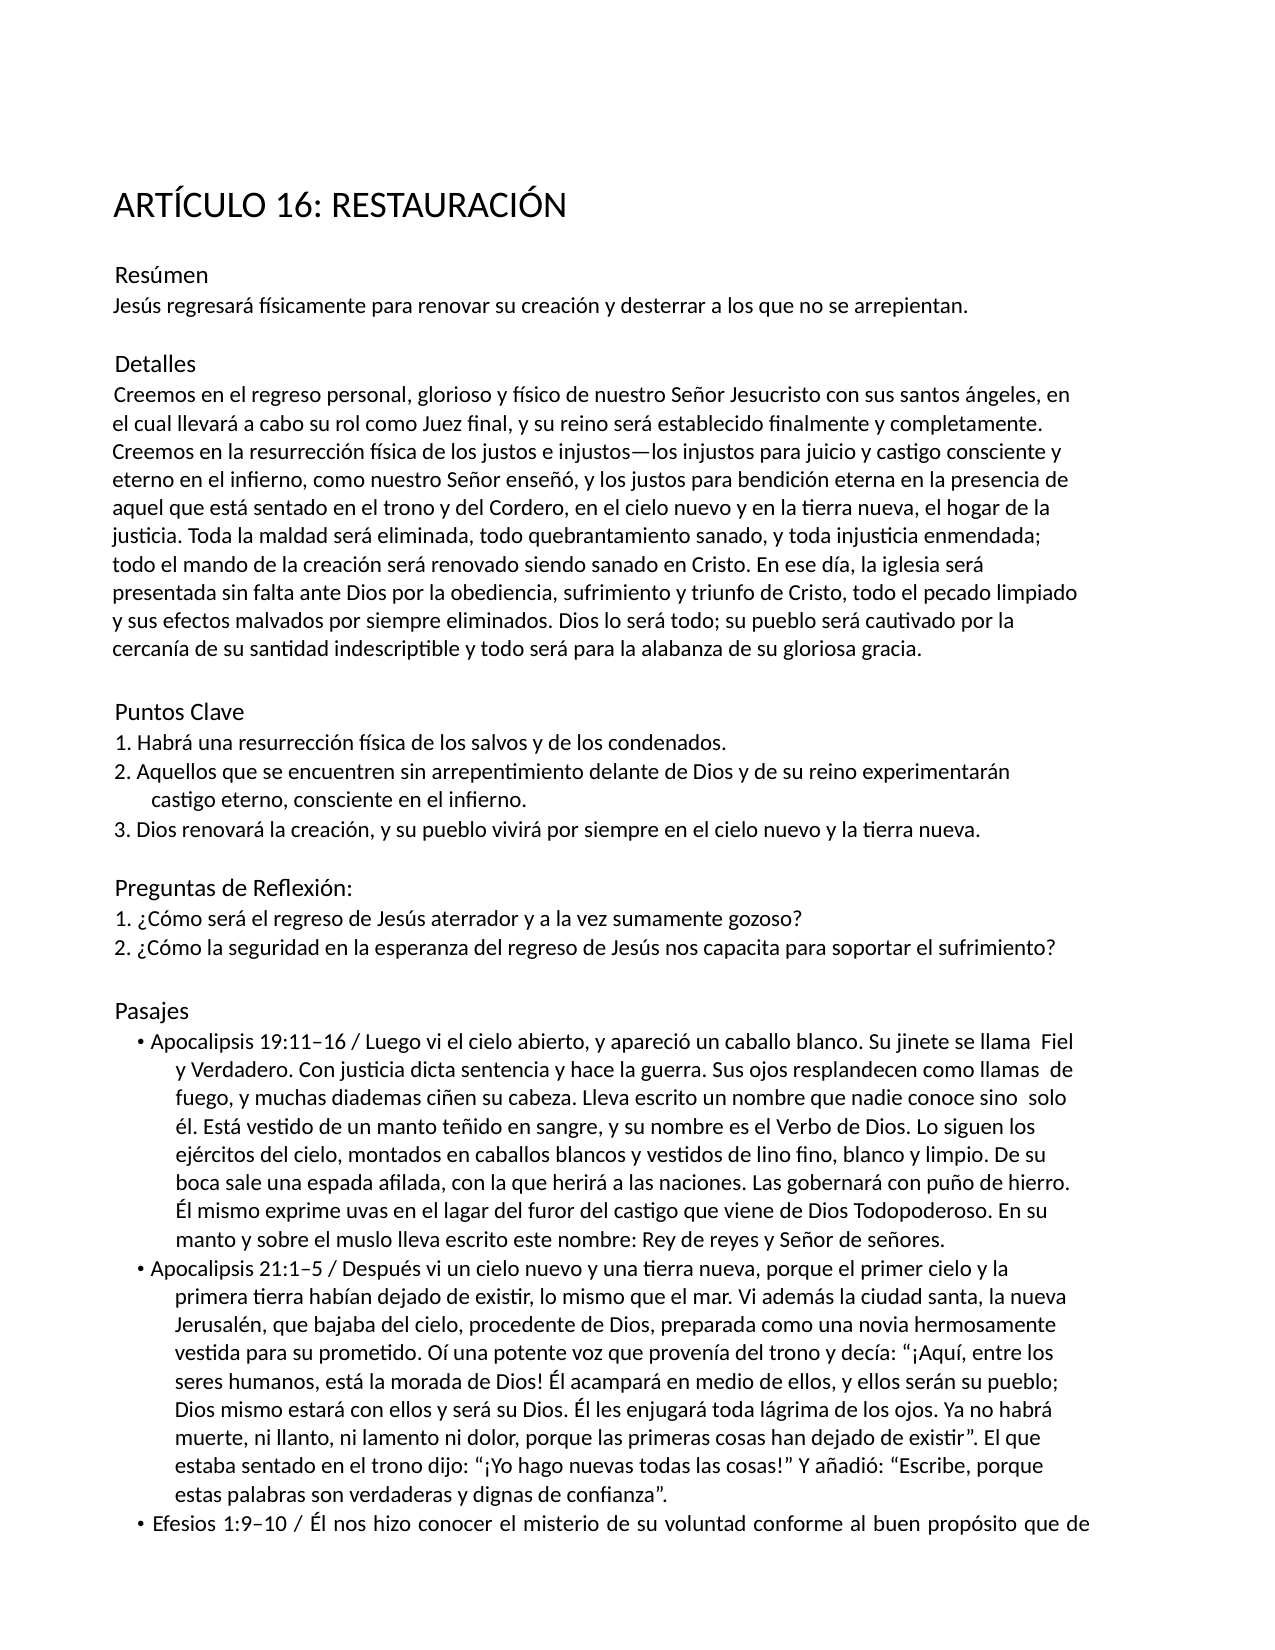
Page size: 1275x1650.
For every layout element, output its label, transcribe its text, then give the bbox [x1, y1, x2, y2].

text 3. Dios renovará la creación, y su pueblo vivirá por siempre en el cielo nuevo y la tierra nueva. [114, 815, 1163, 843]
text 1. Habrá una resurrección física de los salvos y de los condenados. [114, 728, 1163, 756]
text 2. ¿Cómo la seguridad en la esperanza del regreso de Jesús nos capacita para soportar el sufrimiento? [114, 933, 1163, 961]
text ARTÍCULO 16: RESTAURACIÓN [113, 181, 1163, 227]
text Pasajes [114, 996, 1163, 1026]
text Puntos Clave [114, 696, 1163, 726]
text • Apocalipsis 19:11–16 / Luego vi el cielo abierto, y apareció un caballo blanco. Su jinete se llama Fiel y Verdadero. Con justicia dicta sentencia y hace la guerra. Sus ojos resplandecen como llamas de fuego, y muchas diademas ciñen su cabeza. Lleva escrito un nombre que nadie conoce sino solo él. Está vestido de un manto teñido en sangre, y su nombre es el Verbo de Dios. Lo siguen los ejércitos del cielo, montados en caballos blancos y vestidos de lino fino, blanco y limpio. De su boca sale una espada afilada, con la que herirá a las naciones. Las gobernará con puño de hierro. Él mismo exprime uvas en el lagar del furor del castigo que viene de Dios Todopoderoso. En su manto y sobre el muslo lleva escrito este nombre: Rey de reyes y Señor de señores. [137, 1027, 1087, 1253]
text 1. ¿Cómo será el regreso de Jesús aterrador y a la vez sumamente gozoso? [114, 904, 1163, 932]
text Preguntas de Reflexión: [114, 872, 1163, 903]
text Creemos en el regreso personal, glorioso y físico de nuestro Señor Jesucristo con sus santos ángeles, en el cual llevará a cabo su rol como Juez final, y su reino será establecido finalmente y completamente. Creemos en la resurrección física de los justos e injustos—los injustos para juicio y castigo consciente y eterno en el infierno, como nuestro Señor enseñó, y los justos para bendición eterna en la presencia de aquel que está sentado en el trono y del Cordero, en el cielo nuevo y en la tierra nueva, el hogar de la justicia. Toda la maldad será eliminada, todo quebrantamiento sanado, y toda injusticia enmendada; todo el mando de la creación será renovado siendo sanado en Cristo. En ese día, la iglesia será presentada sin falta ante Dios por la obediencia, sufrimiento y triunfo de Cristo, todo el pecado limpiado y sus efectos malvados por siempre eliminados. Dios lo será todo; su pueblo será cautivado por la cercanía de su santidad indescriptible y todo será para la alabanza de su gloriosa gracia. [112, 380, 1089, 662]
text • Efesios 1:9–10 / Él nos hizo conocer el misterio de su voluntad conforme al buen propósito que de [137, 1509, 1092, 1537]
text Jesús regresará físicamente para renovar su creación y desterrar a los que no se arrepientan. [113, 291, 1163, 319]
text • Apocalipsis 21:1–5 / Después vi un cielo nuevo y una tierra nueva, porque el primer cielo y la primera tierra habían dejado de existir, lo mismo que el mar. Vi además la ciudad santa, la nueva Jerusalén, que bajaba del cielo, procedente de Dios, preparada como una novia hermosamente vestida para su prometido. Oí una potente voz que provenía del trono y decía: “¡Aquí, entre los seres humanos, está la morada de Dios! Él acampará en medio de ellos, y ellos serán su pueblo; Dios mismo estará con ellos y será su Dios. Él les enjugará toda lágrima de los ojos. Ya no habrá muerte, ni llanto, ni lamento ni dolor, porque las primeras cosas han dejado de existir”. El que estaba sentado en el trono dijo: “¡Yo hago nuevas todas las cosas!” Y añadió: “Escribe, porque estas palabras son verdaderas y dignas de confianza”. [137, 1254, 1079, 1508]
text 2. Aquellos que se encuentren sin arrepentimiento delante de Dios y de su reino experimentarán castigo eterno, consciente en el infierno. [114, 757, 1033, 813]
text Resúmen [114, 259, 1163, 290]
text Detalles [114, 348, 1163, 379]
